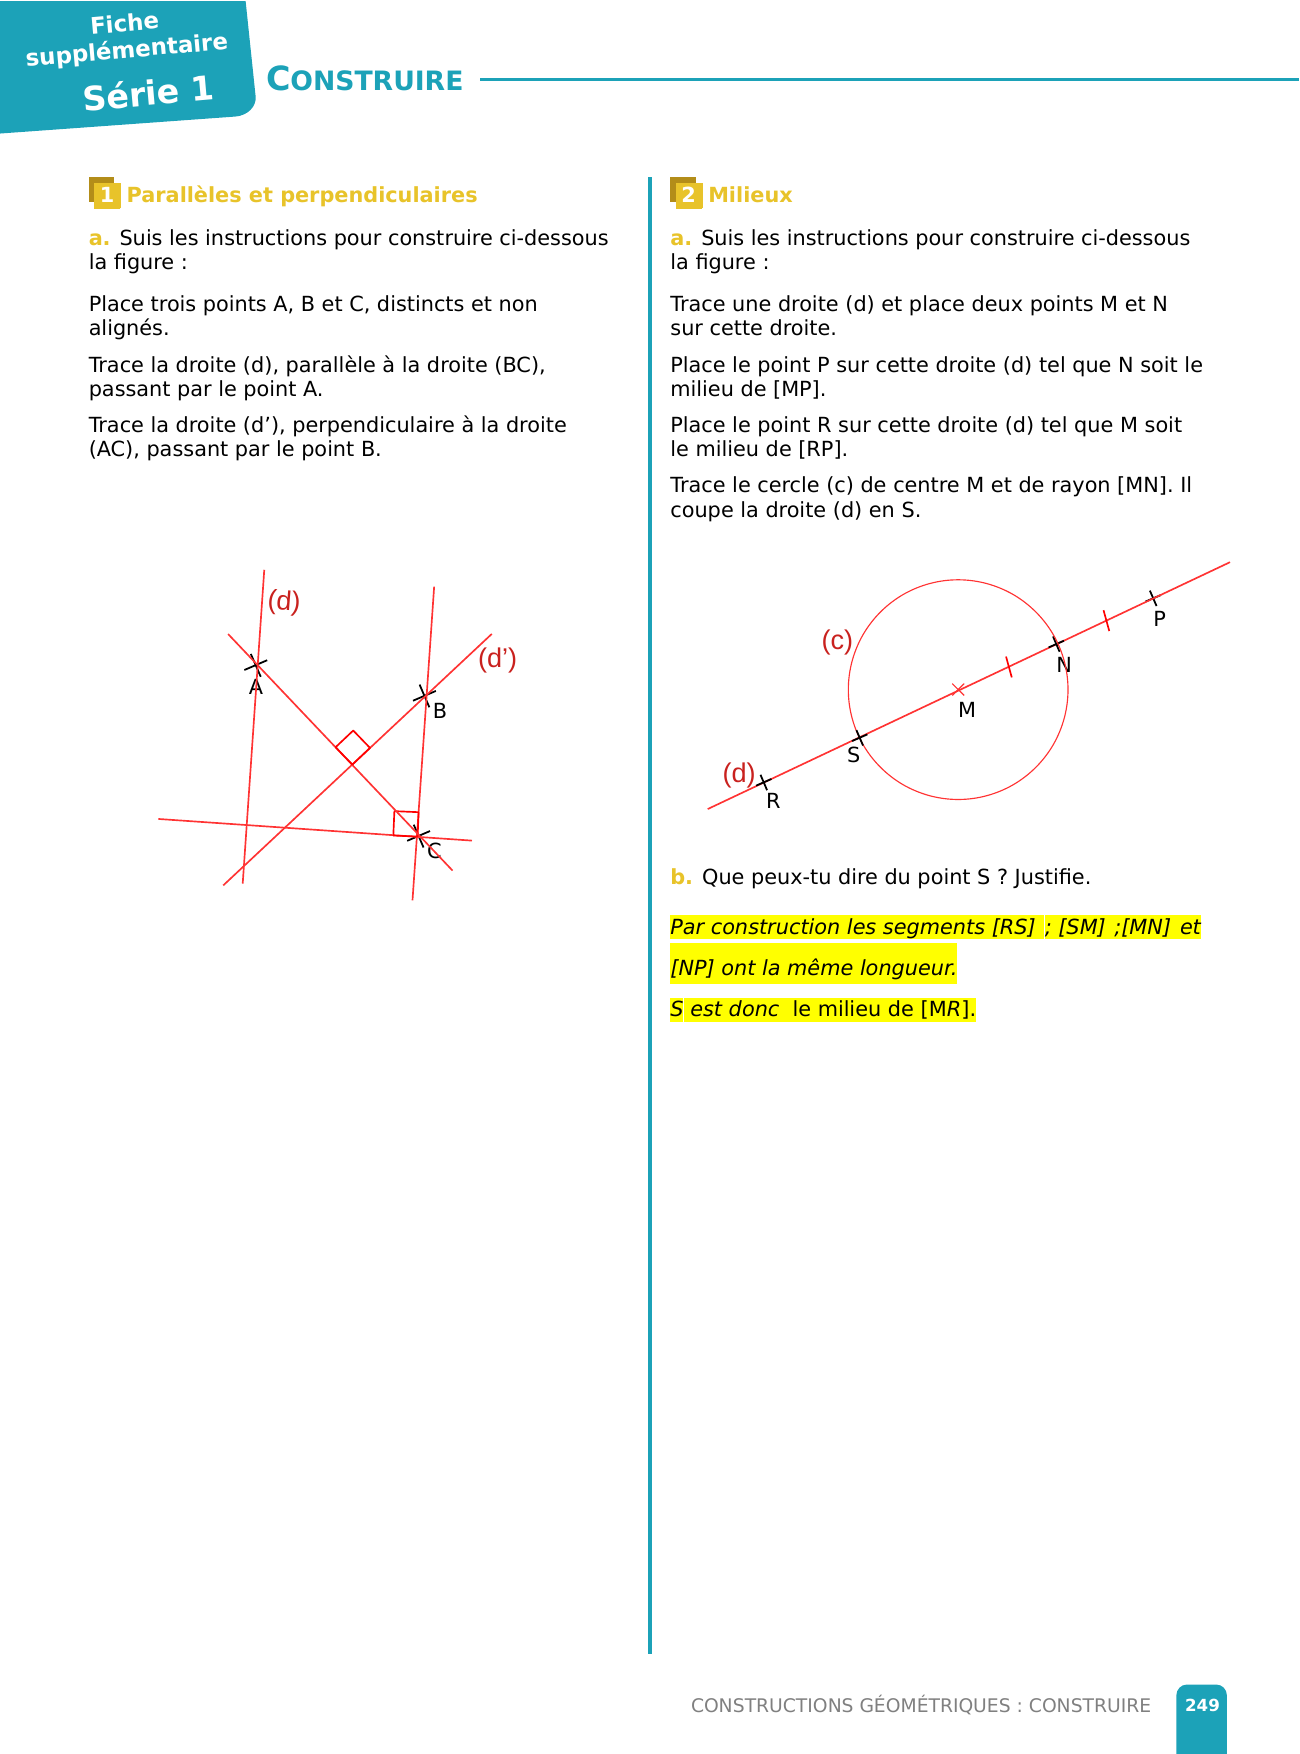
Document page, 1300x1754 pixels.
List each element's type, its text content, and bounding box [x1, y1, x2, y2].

list Suis les instructions pour construire ci-dessous la figure : [88, 226, 629, 274]
text Par construction les segments [RS] ; [SM] ;[MN] et [NP] ont la même longueur. [670, 901, 1211, 984]
list Que peux-tu dire du point S ? Justifie. [670, 865, 1211, 889]
subtitle Milieux [696, 177, 1211, 208]
subtitle Place le point R sur cette droite (d) tel que M soit le milieu de [RP]. [670, 413, 1205, 462]
subtitle Place trois points A, B et C, distincts et non alignés. [88, 292, 623, 341]
subtitle Trace la droite (d’), perpendiculaire à la droite (AC), passant par le point B. [88, 413, 623, 462]
text S est donc le milieu de [MR]. [670, 984, 1211, 1025]
subtitle Place le point P sur cette droite (d) tel que N soit le milieu de [MP]. [670, 353, 1205, 401]
subtitle Trace une droite (d) et place deux points M et N sur cette droite. [670, 292, 1205, 341]
subtitle Trace la droite (d), parallèle à la droite (BC), passant par le point A. [88, 353, 623, 401]
list Suis les instructions pour construire ci-dessous la figure : [670, 226, 1211, 274]
subtitle Parallèles et perpendiculaires [114, 177, 629, 208]
subtitle Trace le cercle (c) de centre M et de rayon [MN]. Il coupe la droite (d) en S. [670, 473, 1205, 522]
